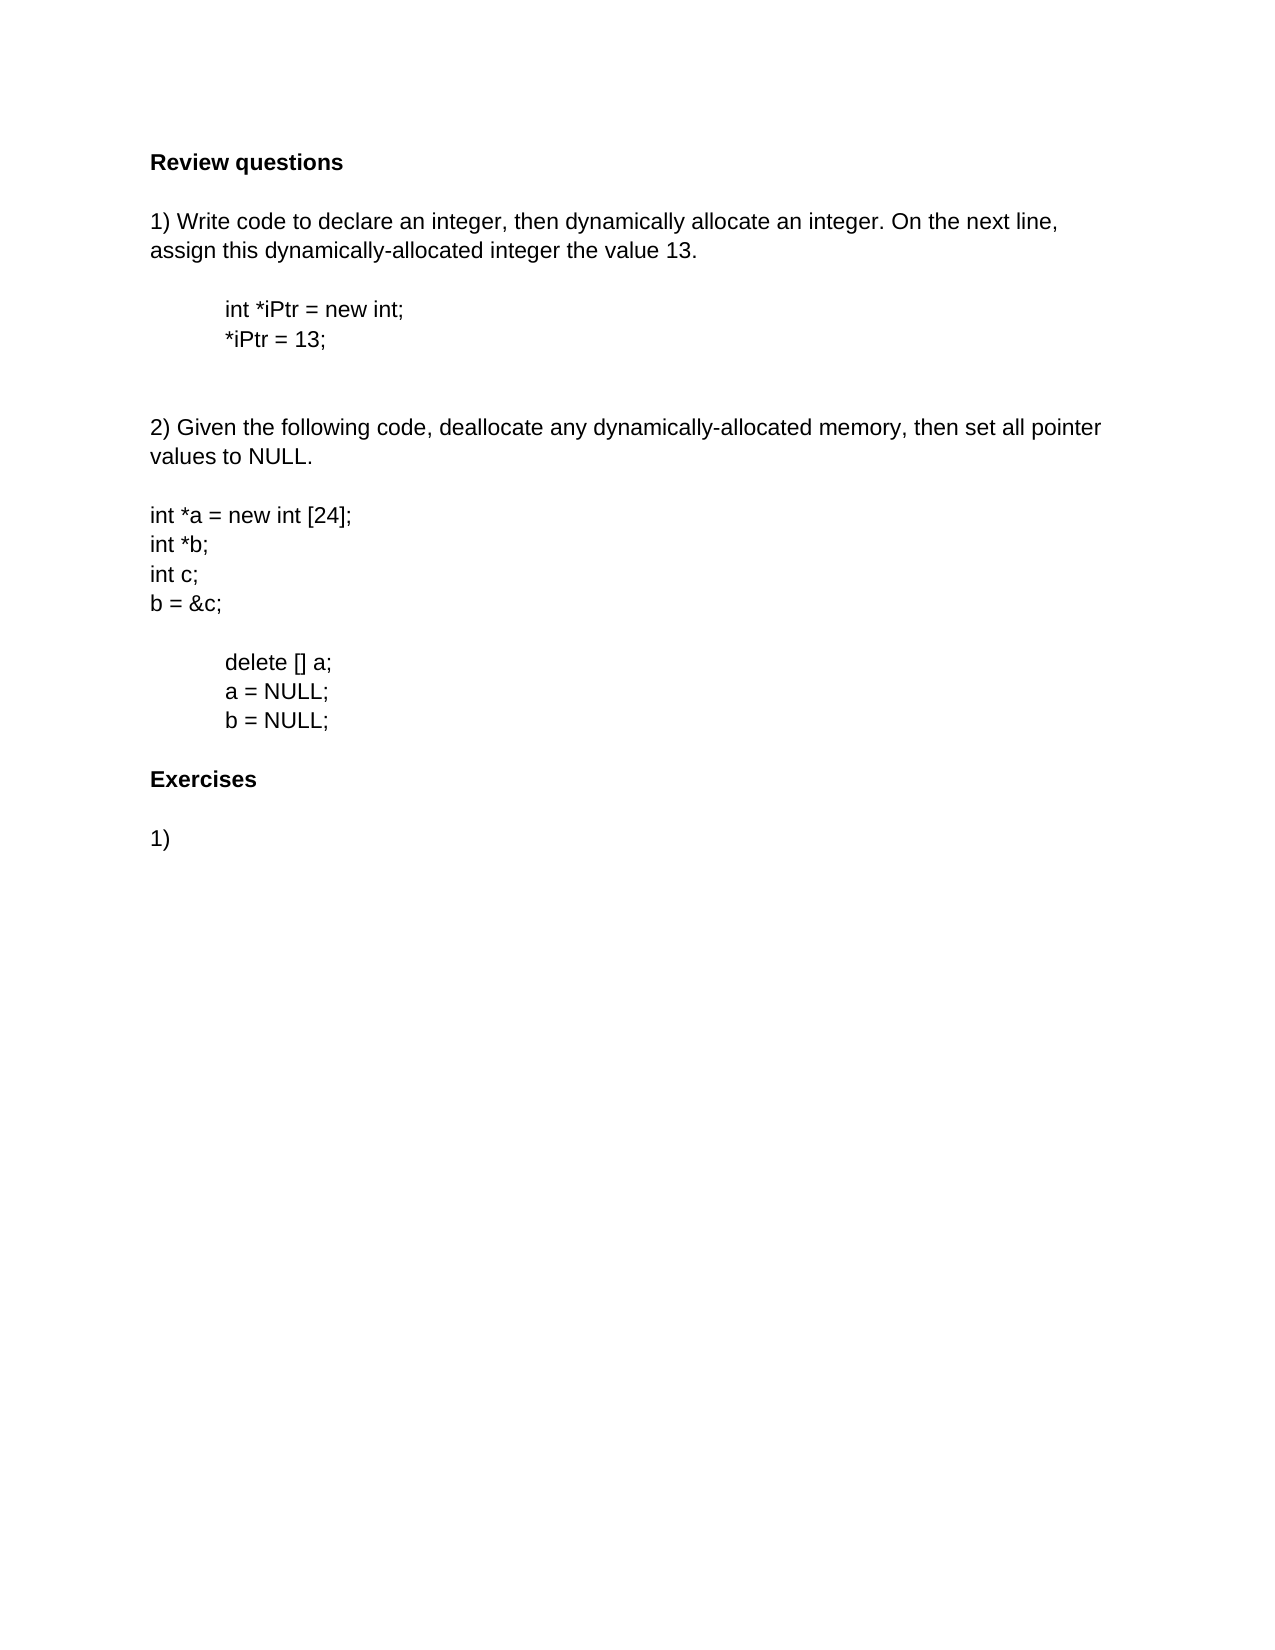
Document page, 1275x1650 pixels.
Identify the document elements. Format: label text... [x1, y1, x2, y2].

text Review questions [150, 150, 1125, 176]
text 1) Write code to declare an integer, then dynamically allocate an integer. On the next line, assign this dynamically-allocated integer the value 13. [150, 209, 1125, 264]
text delete [] a; [225, 649, 1125, 675]
text int *a = new int [24]; [150, 502, 1125, 528]
text int *iPtr = new int; [225, 297, 1125, 322]
text b = &c; [150, 591, 1125, 616]
text int c; [150, 561, 1125, 587]
text b = NULL; [225, 708, 1125, 734]
text int *b; [150, 532, 1125, 557]
text 1) [150, 826, 1125, 851]
text Exercises [150, 767, 1125, 792]
text 2) Given the following code, deallocate any dynamically-allocated memory, then set all pointer values to NULL. [150, 414, 1125, 469]
text *iPtr = 13; [225, 326, 1125, 352]
text a = NULL; [225, 679, 1125, 704]
